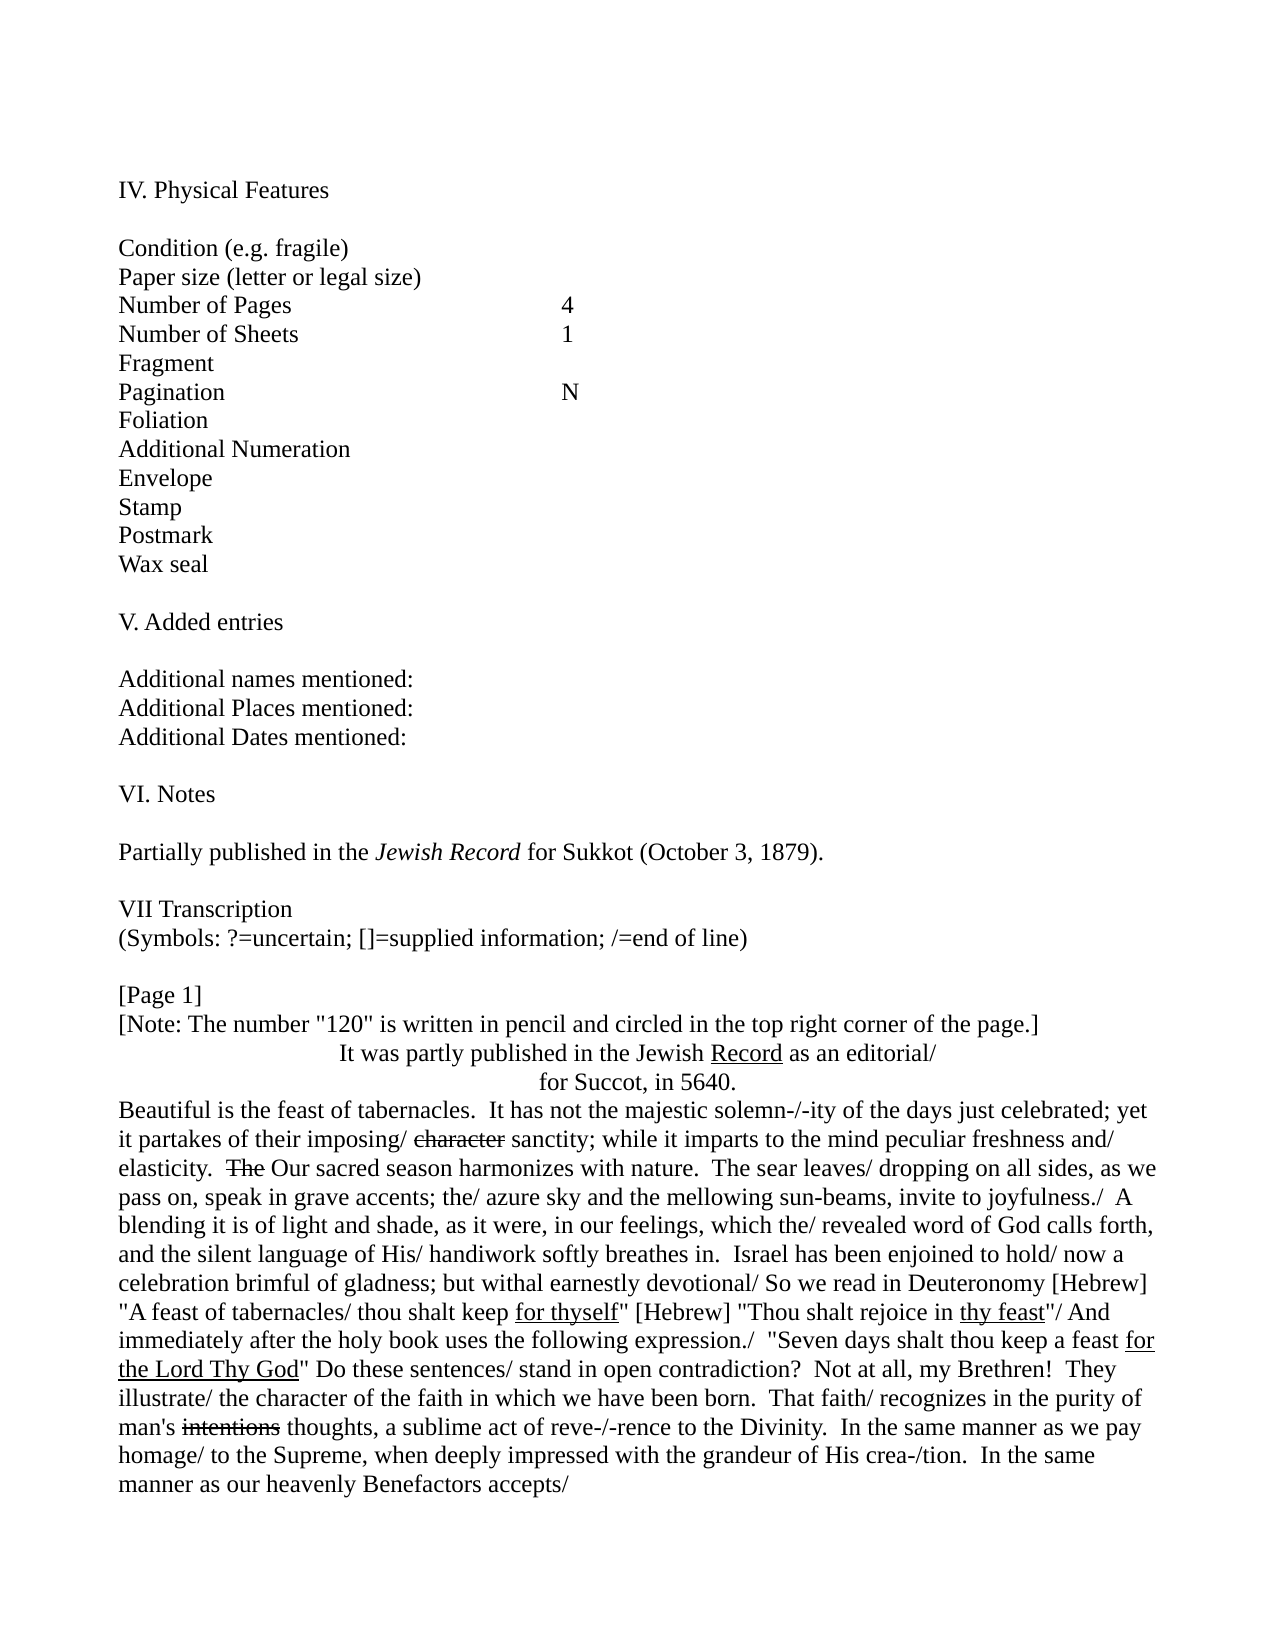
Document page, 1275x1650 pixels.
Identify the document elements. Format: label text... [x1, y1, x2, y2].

text VII Transcription [118, 894, 1157, 923]
text It was partly published in the Jewish Record as an editorial/ [118, 1038, 1157, 1067]
text Additional Places mentioned: [118, 693, 1157, 722]
text [Page 1] [118, 981, 1157, 1009]
text (Symbols: ?=uncertain; []=supplied information; /=end of line) [118, 923, 1157, 952]
text V. Added entries [118, 607, 1157, 636]
text Stamp [118, 492, 1157, 521]
text Envelope [118, 463, 1157, 492]
text Additional Dates mentioned: [118, 722, 1157, 751]
text Beautiful is the feast of tabernacles. It has not the majestic solemn-/-ity of the days just celebrated; yet it partakes of their imposing/ character sanctity; while it imparts to the mind peculiar freshness and/ elasticity. The Our sacred season harmonizes with nature. The sear leaves/ dropping on all sides, as we pass on, speak in grave accents; the/ azure sky and the mellowing sun-beams, invite to joyfulness./ A blending it is of light and shade, as it were, in our feelings, which the/ revealed word of God calls forth, and the silent language of His/ handiwork softly breathes in. Israel has been enjoined to hold/ now a celebration brimful of gladness; but withal earnestly devotional/ So we read in Deuteronomy [Hebrew] "A feast of tabernacles/ thou shalt keep for thyself" [Hebrew] "Thou shalt rejoice in thy feast"/ And immediately after the holy book uses the following expression./ "Seven days shalt thou keep a feast for the Lord Thy God" Do these sentences/ stand in open contradiction? Not at all, my Brethren! They illustrate/ the character of the faith in which we have been born. That faith/ recognizes in the purity of man's intentions thoughts, a sublime act of reve-/-rence to the Divinity. In the same manner as we pay homage/ to the Supreme, when deeply impressed with the grandeur of His crea-/tion. In the same manner as our heavenly Benefactors accepts/ [118, 1096, 1157, 1498]
text Number of Pages 4 [118, 291, 1157, 319]
text Additional Numeration [118, 434, 1157, 463]
text Pagination N [118, 377, 1157, 406]
text Foliation [118, 406, 1157, 434]
text Number of Sheets 1 [118, 319, 1157, 348]
text Partially published in the Jewish Record for Sukkot (October 3, 1879). [118, 837, 1157, 866]
text Fragment [118, 348, 1157, 377]
text Wax seal [118, 549, 1157, 578]
text for Succot, in 5640. [118, 1067, 1157, 1096]
text IV. Physical Features [118, 176, 1157, 204]
text Postma rk [118, 521, 1157, 549]
text VI. Notes [118, 779, 1157, 808]
text Paper size (letter or legal size) [118, 262, 1157, 291]
text [Note: The number "120" is written in pencil and circled in the top right corner of the page.] [118, 1009, 1157, 1038]
text Additional names mentioned: [118, 664, 1157, 693]
text Condition (e.g. fragile) [118, 233, 1157, 262]
